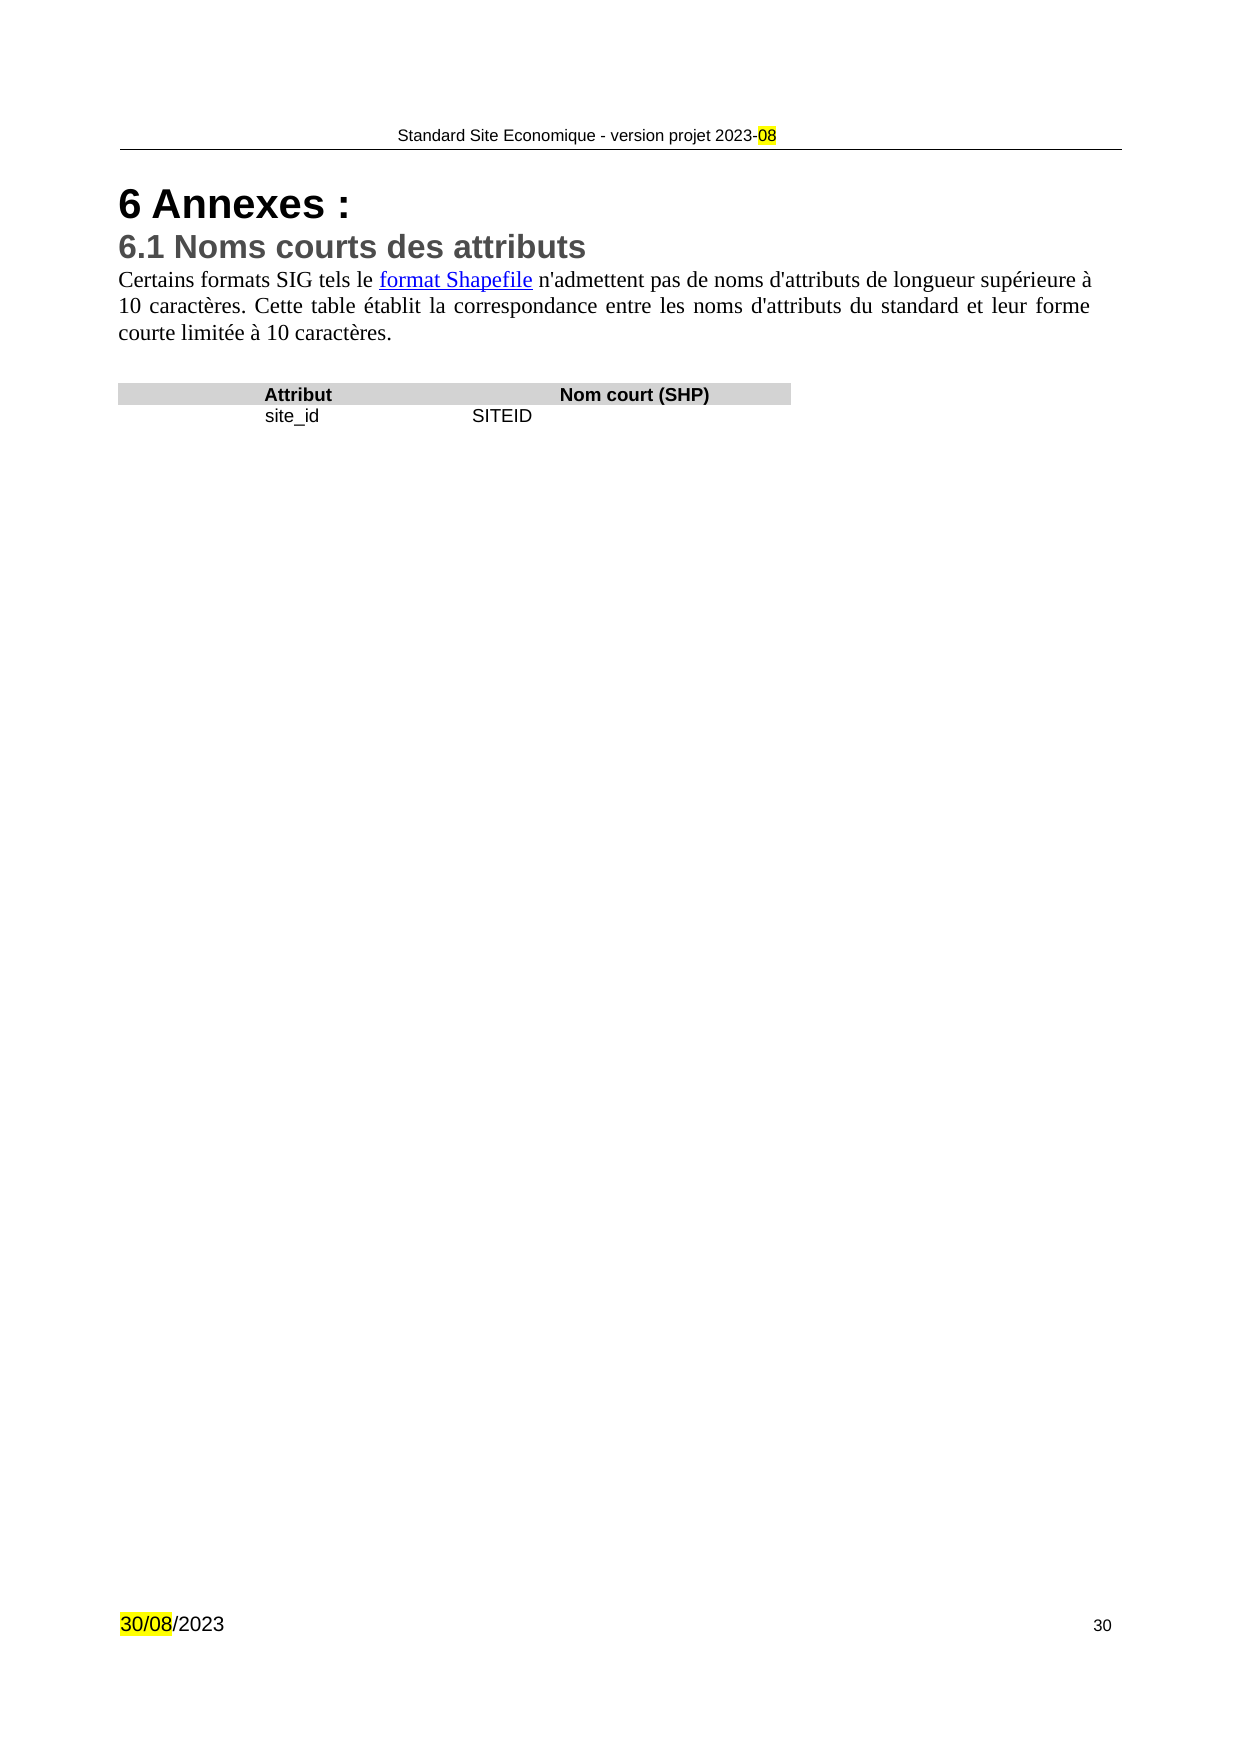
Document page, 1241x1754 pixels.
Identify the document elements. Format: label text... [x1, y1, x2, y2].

table_header Attribut [118, 383, 472, 405]
text Certains formats SIG tels le format Shapefile n'admettent pas de noms d'attributs de longueur supérieure à 10 caractères. Cette table établit la correspondance entre les noms d'attributs du standard et leur forme courte limitée à 10 caractères. [118, 266, 1093, 345]
subtitle 6.1 Noms courts des attributs [118, 228, 1122, 266]
table_cell site_id [118, 405, 472, 429]
subtitle 6 Annexes : [118, 180, 1122, 228]
table_cell SITEID [472, 405, 791, 429]
table_header Nom court (SHP) [472, 383, 791, 405]
